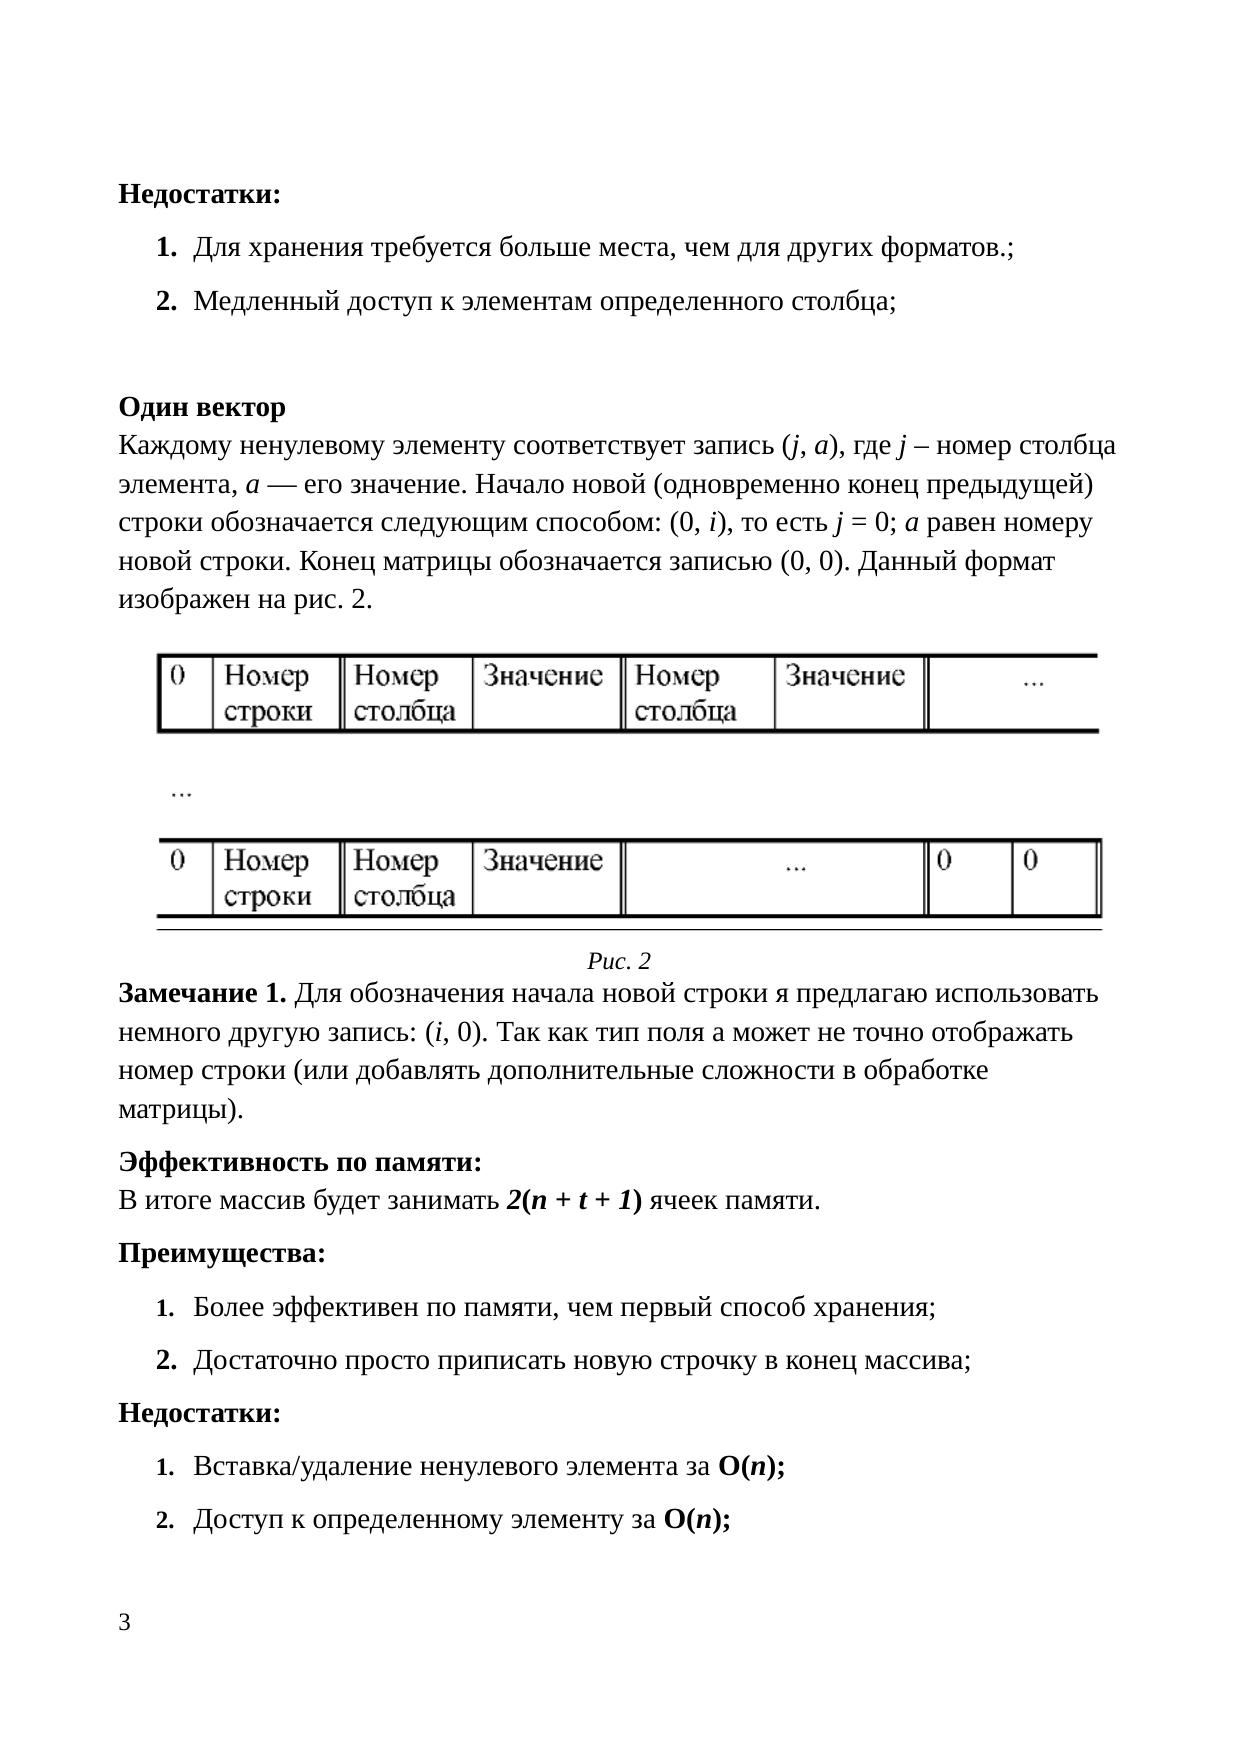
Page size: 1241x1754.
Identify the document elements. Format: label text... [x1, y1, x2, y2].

text Один вектор Каждому ненулевому элементу соответствует запись (j, a), где j – номер столбца элемента, а — его значение. Начало новой (одновременно конец предыдущей) строки обозначается следующим способом: (0, i), то есть j = 0; a равен номеру новой строки. Конец матрицы обозначается записью (0, 0). Данный формат изображен на рис. 2. [118, 389, 1122, 615]
list Более эффективен по памяти, чем первый способ хранения; [156, 1289, 1122, 1322]
list Для хранения требуется больше места, чем для других форматов.; [156, 229, 1122, 263]
text Рис. 2 [118, 941, 1122, 975]
list Доступ к определенному элементу за O(n); [156, 1501, 1122, 1568]
picture [118, 634, 1123, 941]
list Медленный доступ к элементам определенного столбца; [156, 283, 1122, 316]
list Достаточно просто приписать новую строчку в конец массива; [156, 1342, 1122, 1375]
text Недостатки: [118, 176, 1122, 210]
text Преимущества: [118, 1236, 1122, 1269]
list Вставка/удаление ненулевого элемента за O(n); [156, 1448, 1122, 1482]
text Недостатки: [118, 1395, 1122, 1428]
text Эффективность по памяти: В итоге массив будет занимать 2(n + t + 1) ячеек памяти. [118, 1144, 1122, 1216]
text Замечание 1. Для обозначения начала новой строки я предлагаю использовать немного другую запись: (i, 0). Так как тип поля a может не точно отображать номер строки (или добавлять дополнительные сложности в обработке матрицы). [118, 975, 1122, 1124]
